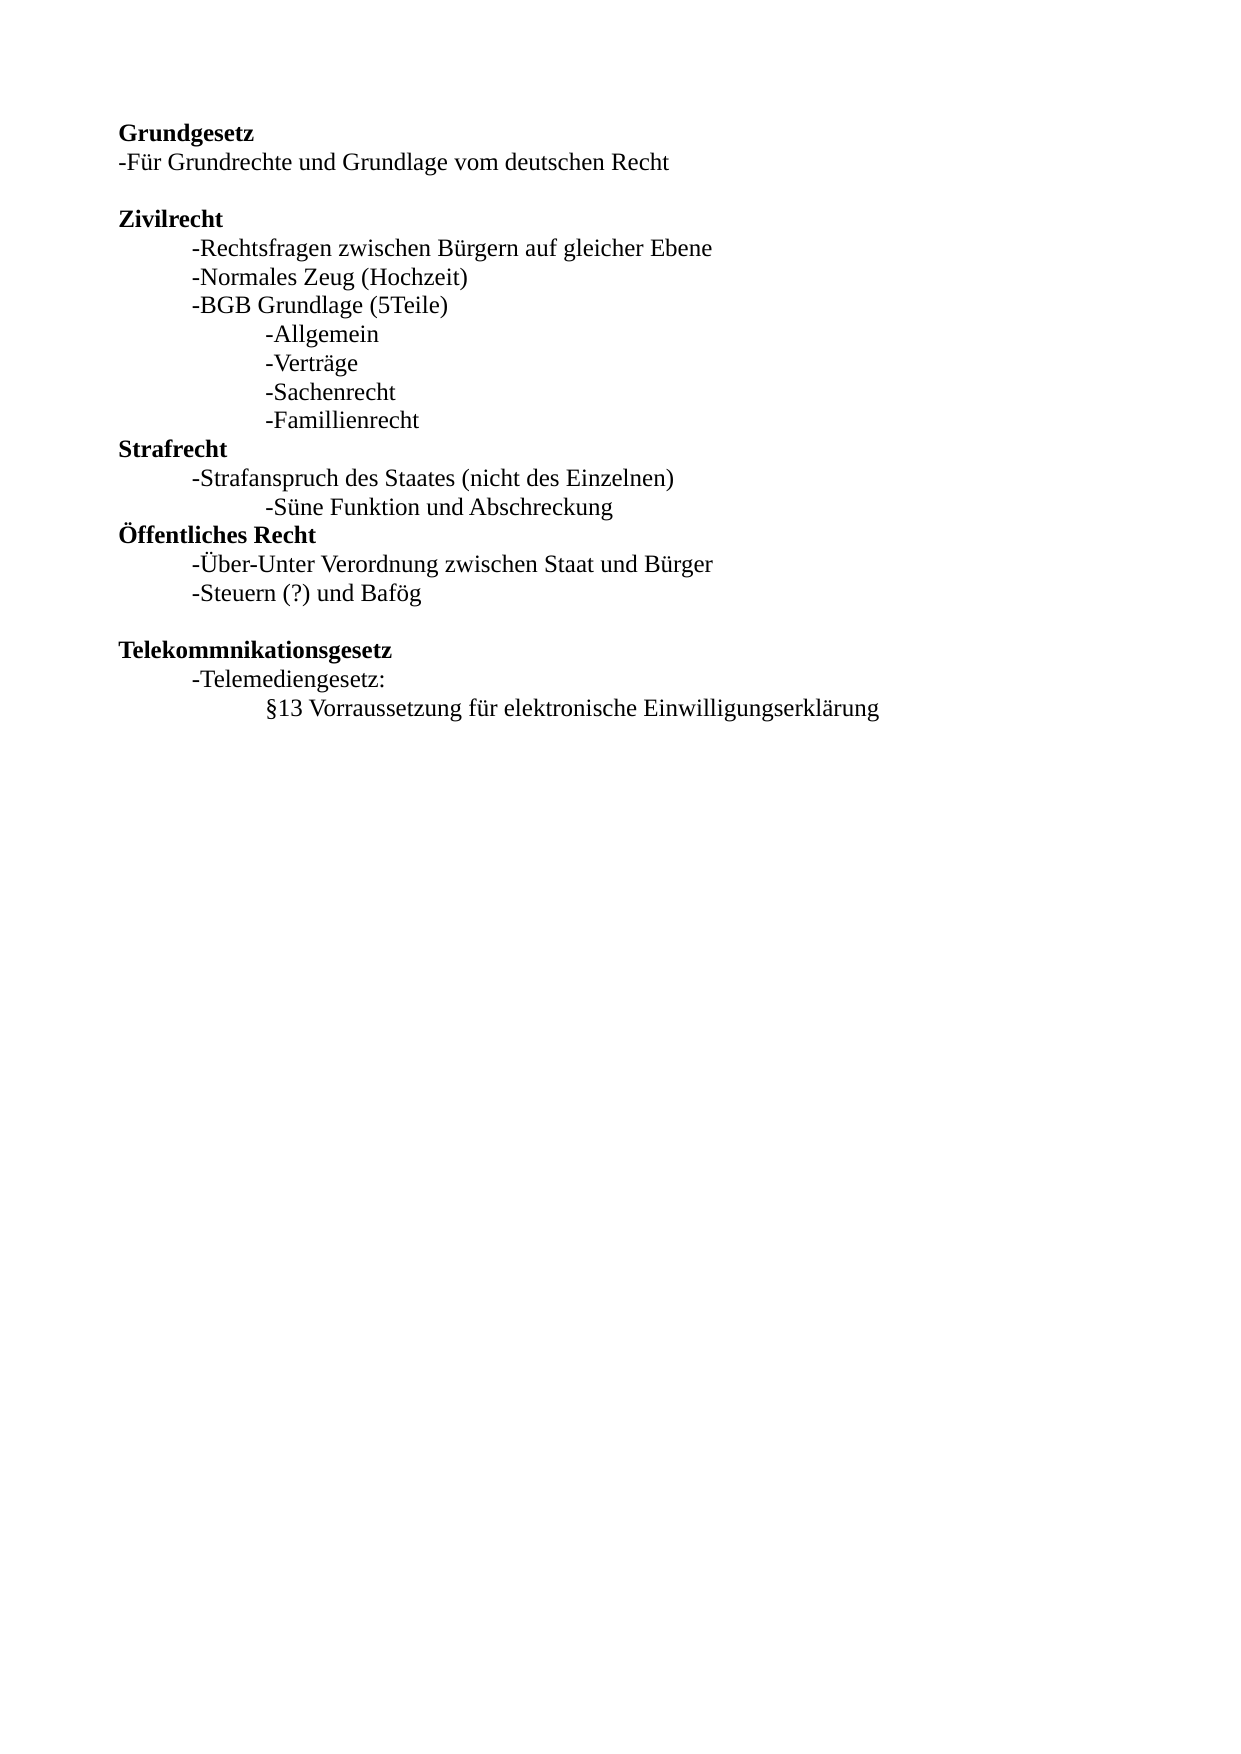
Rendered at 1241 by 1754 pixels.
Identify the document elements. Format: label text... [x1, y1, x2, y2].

text -Rechtsfragen zwischen Bürgern auf gleicher Ebene [118, 233, 1122, 262]
text -Sachenrecht [118, 377, 1122, 406]
text -Steuern (?) und Bafög [118, 578, 1122, 607]
text -BGB Grundlage (5Teile) [118, 291, 1122, 319]
text -Famillienrecht [118, 406, 1122, 434]
text -Strafanspruch des Staates (nicht des Einzelnen) [118, 463, 1122, 492]
text -Telemediengesetz: [118, 664, 1122, 693]
text -Süne Funktion und Abschreckung [118, 492, 1122, 521]
text Telekommnikationsgesetz [118, 636, 1122, 664]
text -Allgemein [118, 319, 1122, 348]
text -Normales Zeug (Hochzeit) [118, 262, 1122, 291]
text Strafrecht [118, 434, 1122, 463]
text -Verträge [118, 348, 1122, 377]
text Zivilrecht [118, 204, 1122, 233]
text -Für Grundrechte und Grundlage vom deutschen Recht [118, 147, 1122, 176]
text Grundgesetz [118, 118, 1122, 147]
text Öffentliches Recht [118, 521, 1122, 549]
text -Über-Unter Verordnung zwischen Staat und Bürger [118, 549, 1122, 578]
text §13 Vorraussetzung für elektronische Einwilligungserklärung [118, 693, 1122, 722]
